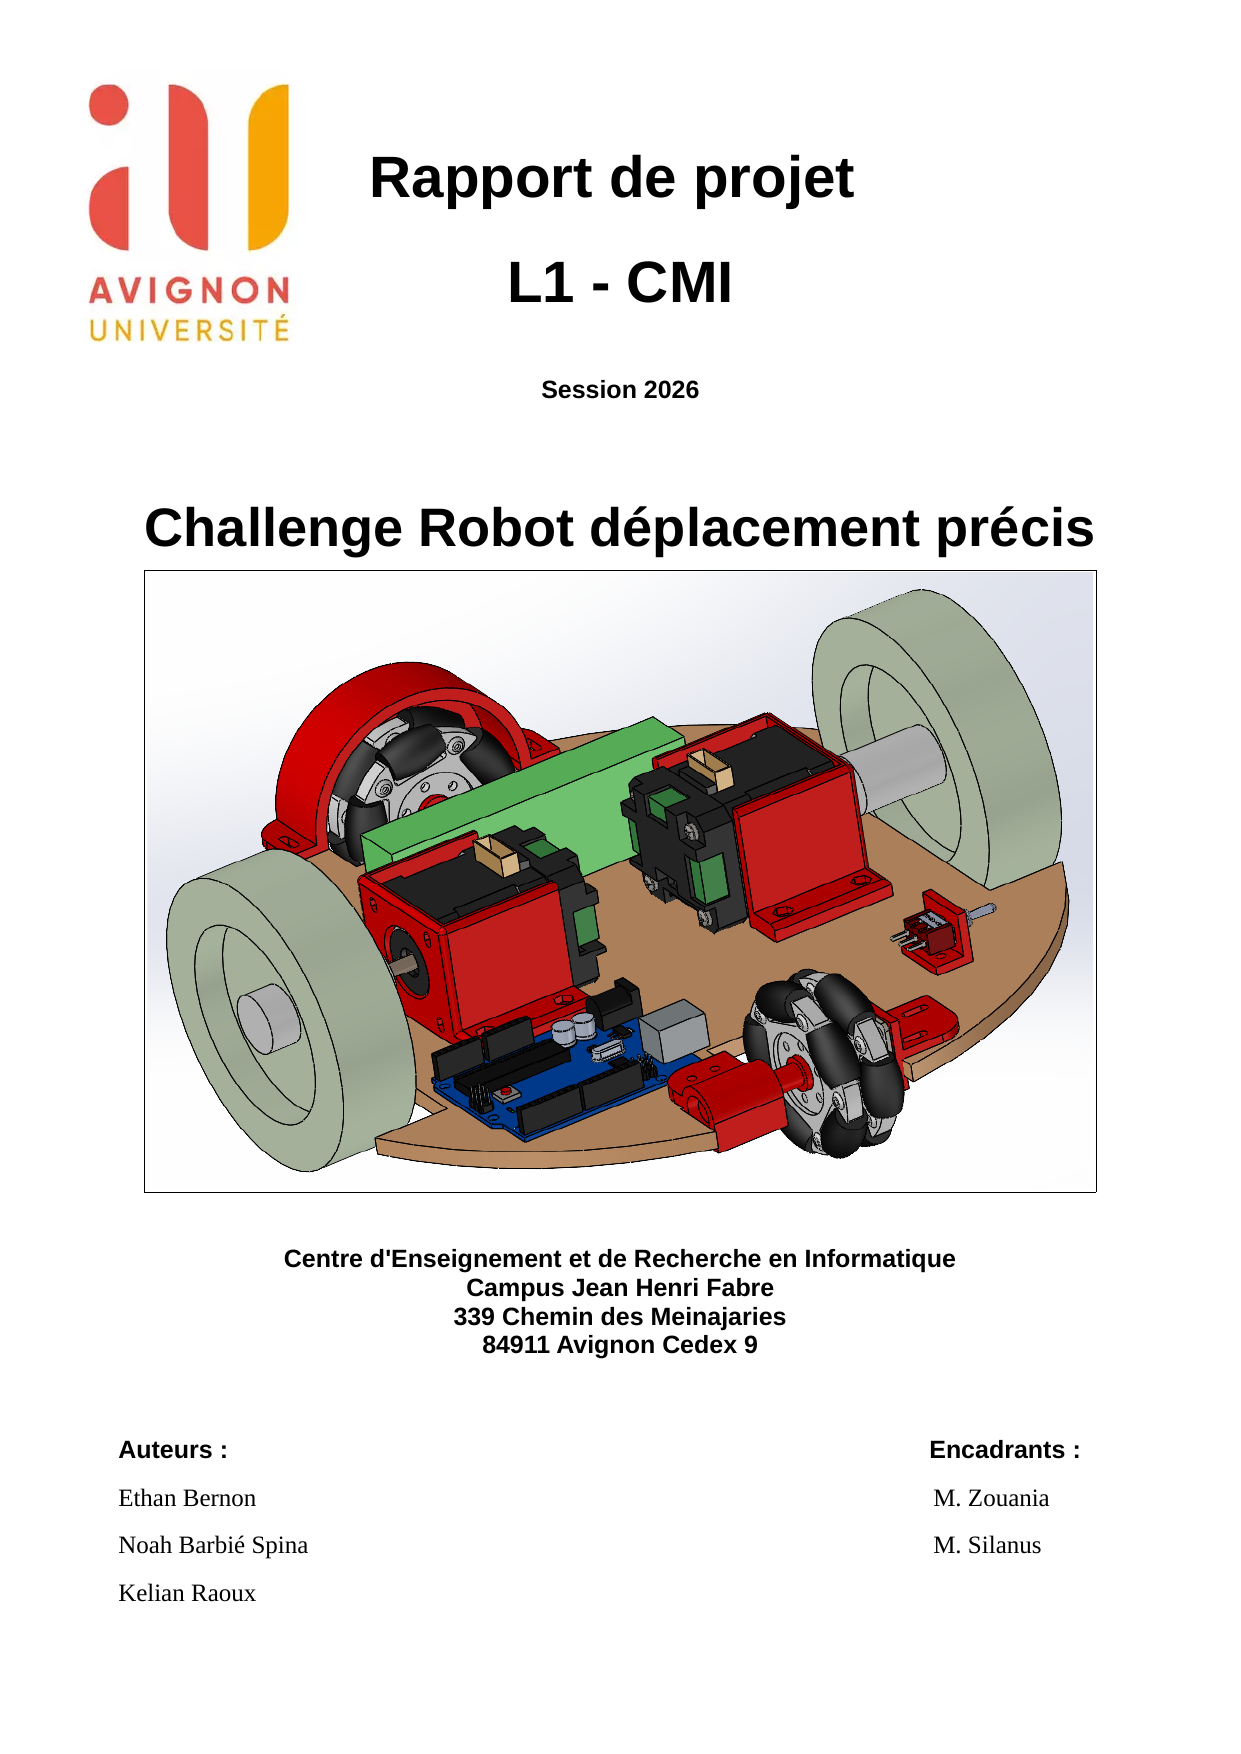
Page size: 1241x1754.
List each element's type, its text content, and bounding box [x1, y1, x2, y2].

title Rapport de projet [315, 143, 1122, 210]
picture [147, 572, 1094, 1189]
text Centre d'Enseignement et de Recherche en Informatique [118, 1244, 1122, 1273]
picture [64, 66, 315, 357]
text Auteurs : Encadrants : [118, 1435, 1122, 1464]
text 339 Chemin des Meinajaries [118, 1301, 1122, 1330]
text Kelian Raoux [118, 1578, 1122, 1607]
title Challenge Robot déplacement précis [118, 495, 1122, 557]
text Ethan Bernon M. Zouania [118, 1483, 1122, 1512]
title L1 - CMI [315, 248, 1122, 315]
text Campus Jean Henri Fabre [118, 1273, 1122, 1301]
text 84911 Avignon Cedex 9 [118, 1330, 1122, 1359]
text Session 2026 [118, 375, 1122, 404]
text Noah Barbié Spina M. Silanus [118, 1531, 1122, 1559]
